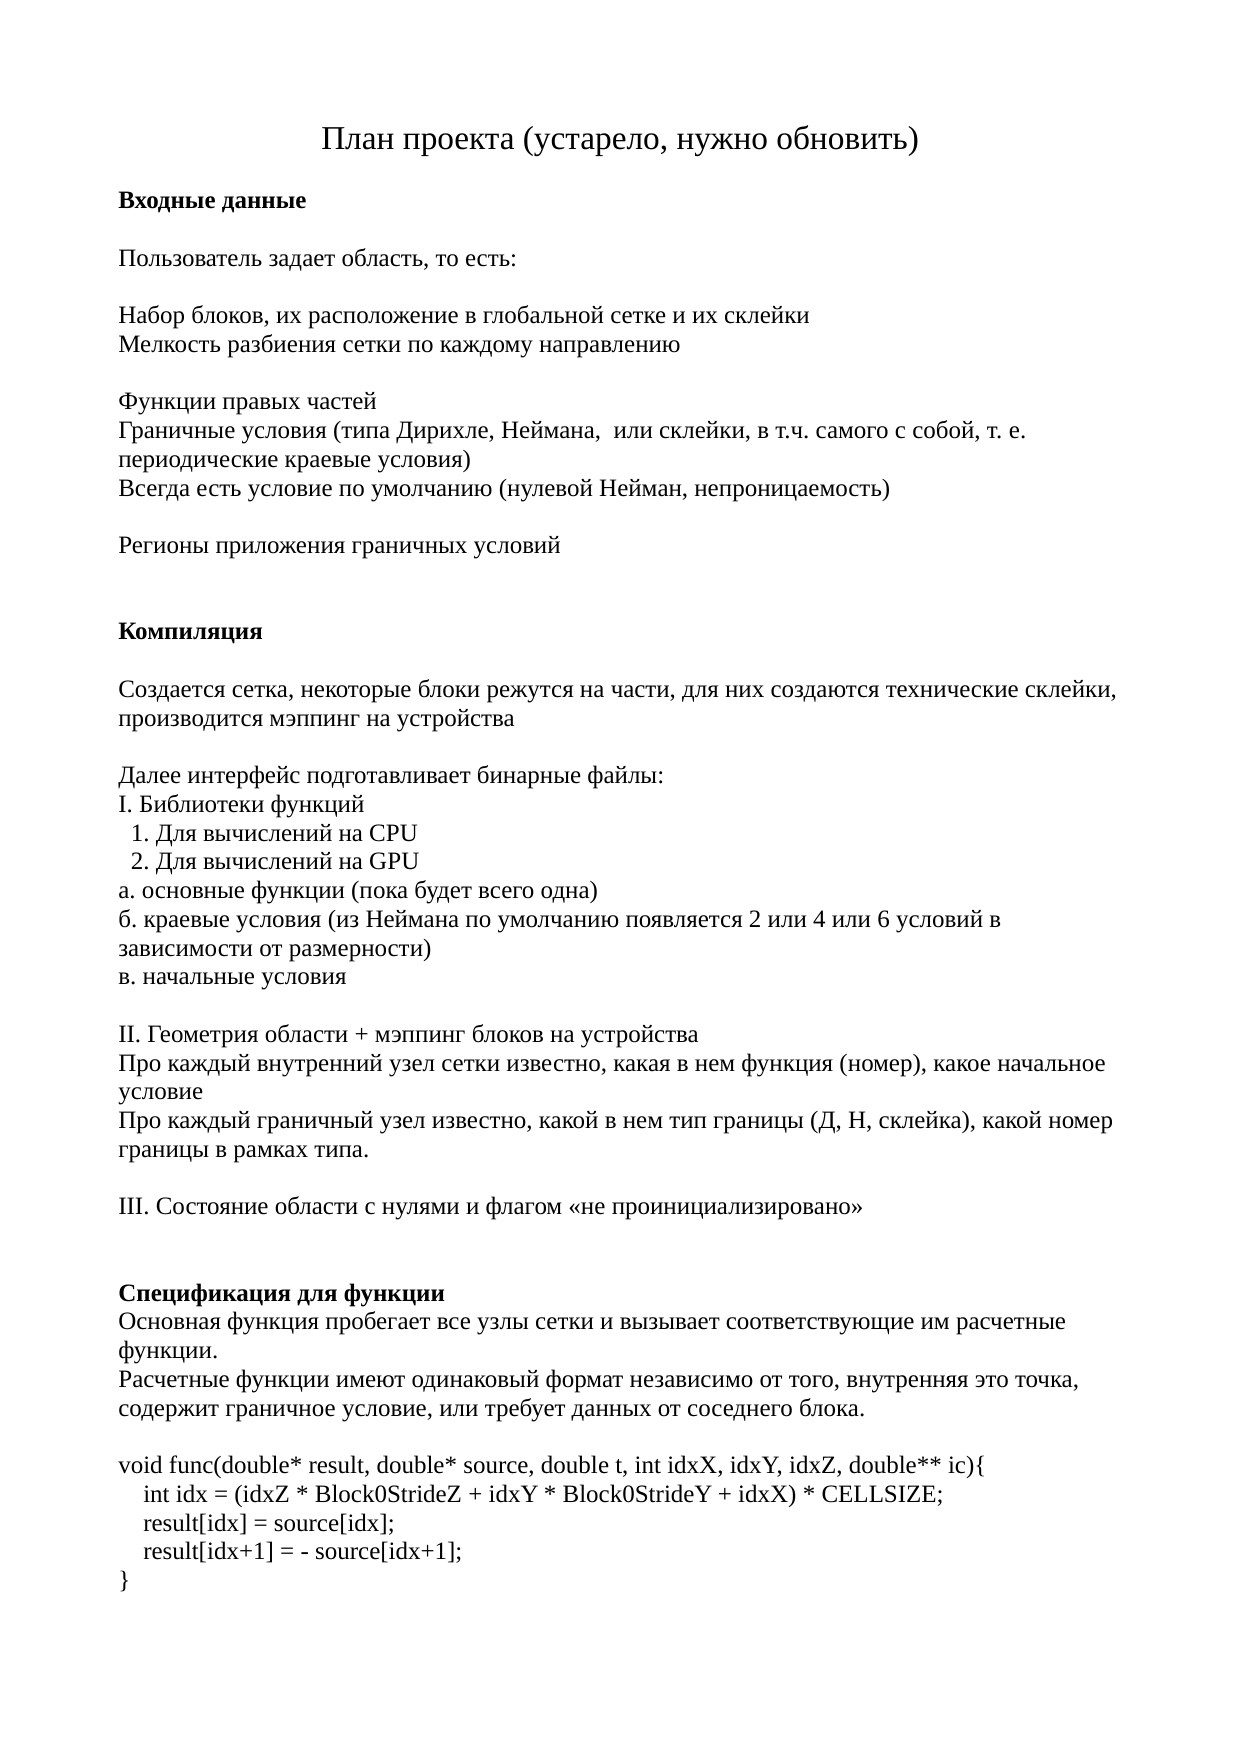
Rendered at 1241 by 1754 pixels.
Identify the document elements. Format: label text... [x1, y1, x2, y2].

text Компиляция [118, 616, 1122, 645]
text result[idx] = source[idx]; [118, 1508, 1122, 1536]
text int idx = (idxZ * Block0StrideZ + idxY * Block0StrideY + idxX) * CELLSIZE; [118, 1479, 1122, 1508]
text 1. Для вычислений на CPU [118, 818, 1122, 846]
text План проекта (устарело, нужно обновить) [118, 118, 1122, 156]
text II. Геометрия области + мэппинг блоков на устройства [118, 1019, 1122, 1048]
text Спецификация для функции [118, 1278, 1122, 1306]
text Про каждый граничный узел известно, какой в нем тип границы (Д, Н, склейка), какой номер границы в рамках типа. [118, 1105, 1122, 1163]
text Всегда есть условие по умолчанию (нулевой Нейман, непроницаемость) [118, 473, 1122, 501]
text III. Состояние области с нулями и флагом «не проинициализировано» [118, 1191, 1122, 1220]
text Про каждый внутренний узел сетки известно, какая в нем функция (номер), какое начальное условие [118, 1048, 1122, 1105]
text void func(double* result, double* source, double t, int idxX, idxY, idxZ, double** ic){ [118, 1450, 1122, 1479]
text Основная функция пробегает все узлы сетки и вызывает соответствующие им расчетные функции. [118, 1306, 1122, 1364]
text } [118, 1565, 1122, 1594]
text Пользователь задает область, то есть: [118, 243, 1122, 271]
text а. основные функции (пока будет всего одна) [118, 875, 1122, 904]
text Функции правых частей [118, 386, 1122, 415]
text Расчетные функции имеют одинаковый формат независимо от того, внутренняя это точка, содержит граничное условие, или требует данных от соседнего блока. [118, 1364, 1122, 1421]
text Регионы приложения граничных условий [118, 530, 1122, 559]
text б. краевые условия (из Неймана по умолчанию появляется 2 или 4 или 6 условий в зависимости от размерности) [118, 904, 1122, 961]
text I. Библиотеки функций [118, 789, 1122, 818]
text Далее интерфейс подготавливает бинарные файлы: [118, 760, 1122, 789]
text Мелкость разбиения сетки по каждому направлению [118, 329, 1122, 358]
text Входные данные [118, 185, 1122, 214]
text Создается сетка, некоторые блоки режутся на части, для них создаются технические склейки, производится мэппинг на устройства [118, 674, 1122, 731]
text result[idx+1] = - source[idx+1]; [118, 1536, 1122, 1565]
text в. начальные условия [118, 961, 1122, 990]
text Набор блоков, их расположение в глобальной сетке и их склейки [118, 300, 1122, 329]
text 2. Для вычислений на GPU [118, 846, 1122, 875]
text Граничные условия (типа Дирихле, Неймана, или склейки, в т.ч. самого с собой, т. е. периодические краевые условия) [118, 415, 1122, 473]
